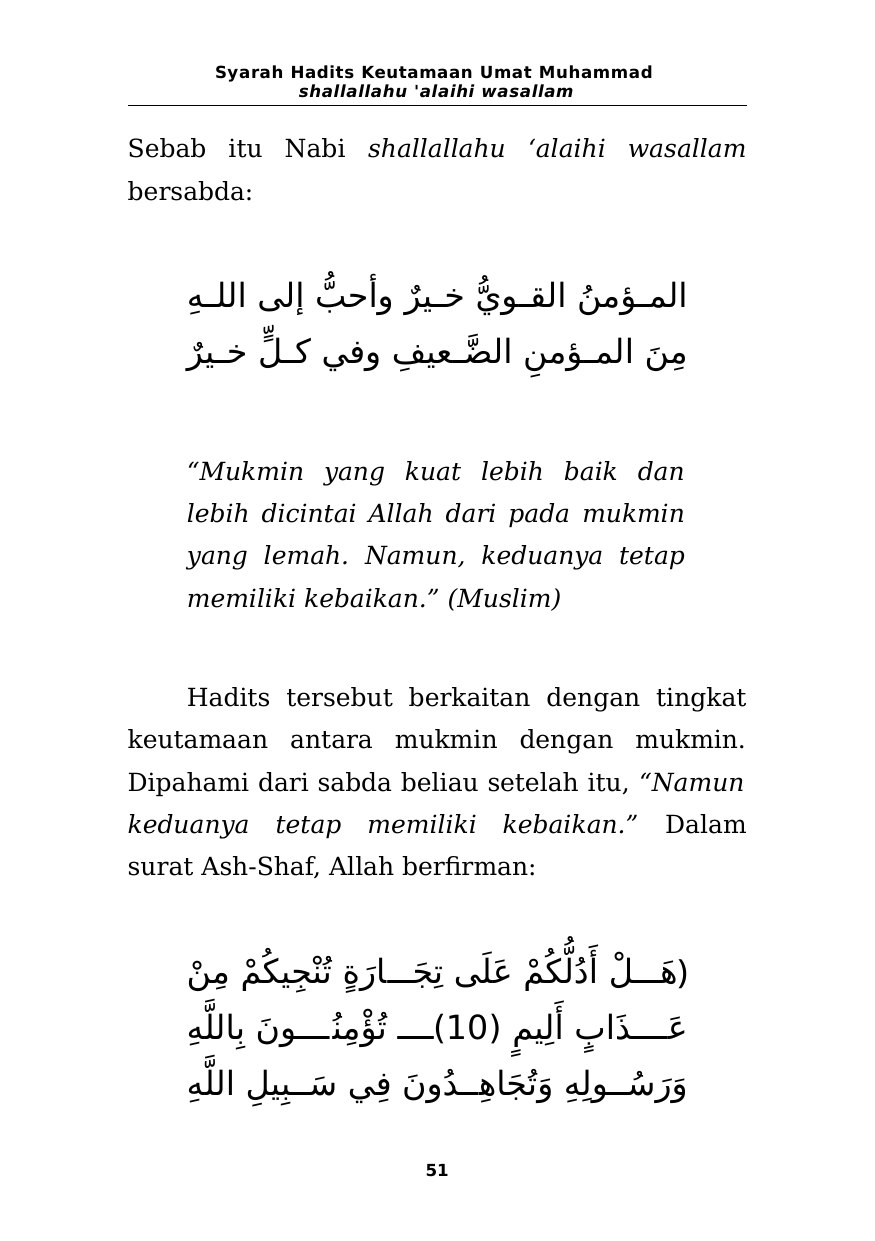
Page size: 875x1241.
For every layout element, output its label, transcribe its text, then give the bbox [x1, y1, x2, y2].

text “Mukmin yang kuat lebih baik dan lebih dicintai Allah dari pada mukmin yang lemah. Namun, keduanya tetap memiliki kebaikan.” (Muslim) [187, 457, 687, 613]
text المؤمنُ القويُّ خيرٌ وأحبُّ إلى اللهِ مِنَ المؤمنِ الضَّعيفِ وفي كلٍّ خيرٌ [187, 276, 687, 414]
text Hadits tersebut berkaitan dengan tingkat keutamaan antara mukmin dengan mukmin. Dipahami dari sabda beliau setelah itu, “Namun keduanya tetap memiliki kebaikan.” Dalam surat Ash-Shaf, Allah berfirman: [127, 683, 747, 882]
text ﴿هَلْ أَدُلُّكُمْ عَلَى تِجَارَةٍ تُنْجِيكُمْ مِنْ عَذَابٍ أَلِيمٍ (10) تُؤْمِنُونَ بِاللَّهِ وَرَسُولِهِ وَتُجَاهِدُونَ فِي سَبِيلِ اللَّهِ بِأَمْوَالِكُمْ وَأَنْفُسِكُمْ ذَلِكُمْ خَيْرٌ لَكُمْ إِنْ كُنْتُمْ تَعْلَمُونَ (11) يَغْفِرْ لَكُمْ ذُنُوبَكُمْ وَيُدْخِلْكُمْ جَنَّاتٍ تَجْرِي مِنْ تَحْتِهَا الْأَنْهَارُ وَمَسَاكِنَ طَيِّبَةً فِي جَنَّاتِ عَدْنٍ ذَلِكَ الْفَوْزُ الْعَظِيمُ (12) وَأُخْرَى تُحِبُّونَهَا نَصْرٌ مِنَ اللَّهِ وَفَتْحٌ قَرِيبٌ وَبَشِّرِ الْمُؤْمِنِينَ (13)﴾ [187, 952, 687, 1103]
text Sebab itu Nabi shallallahu ‘alaihi wasallam bersabda: [127, 134, 747, 206]
